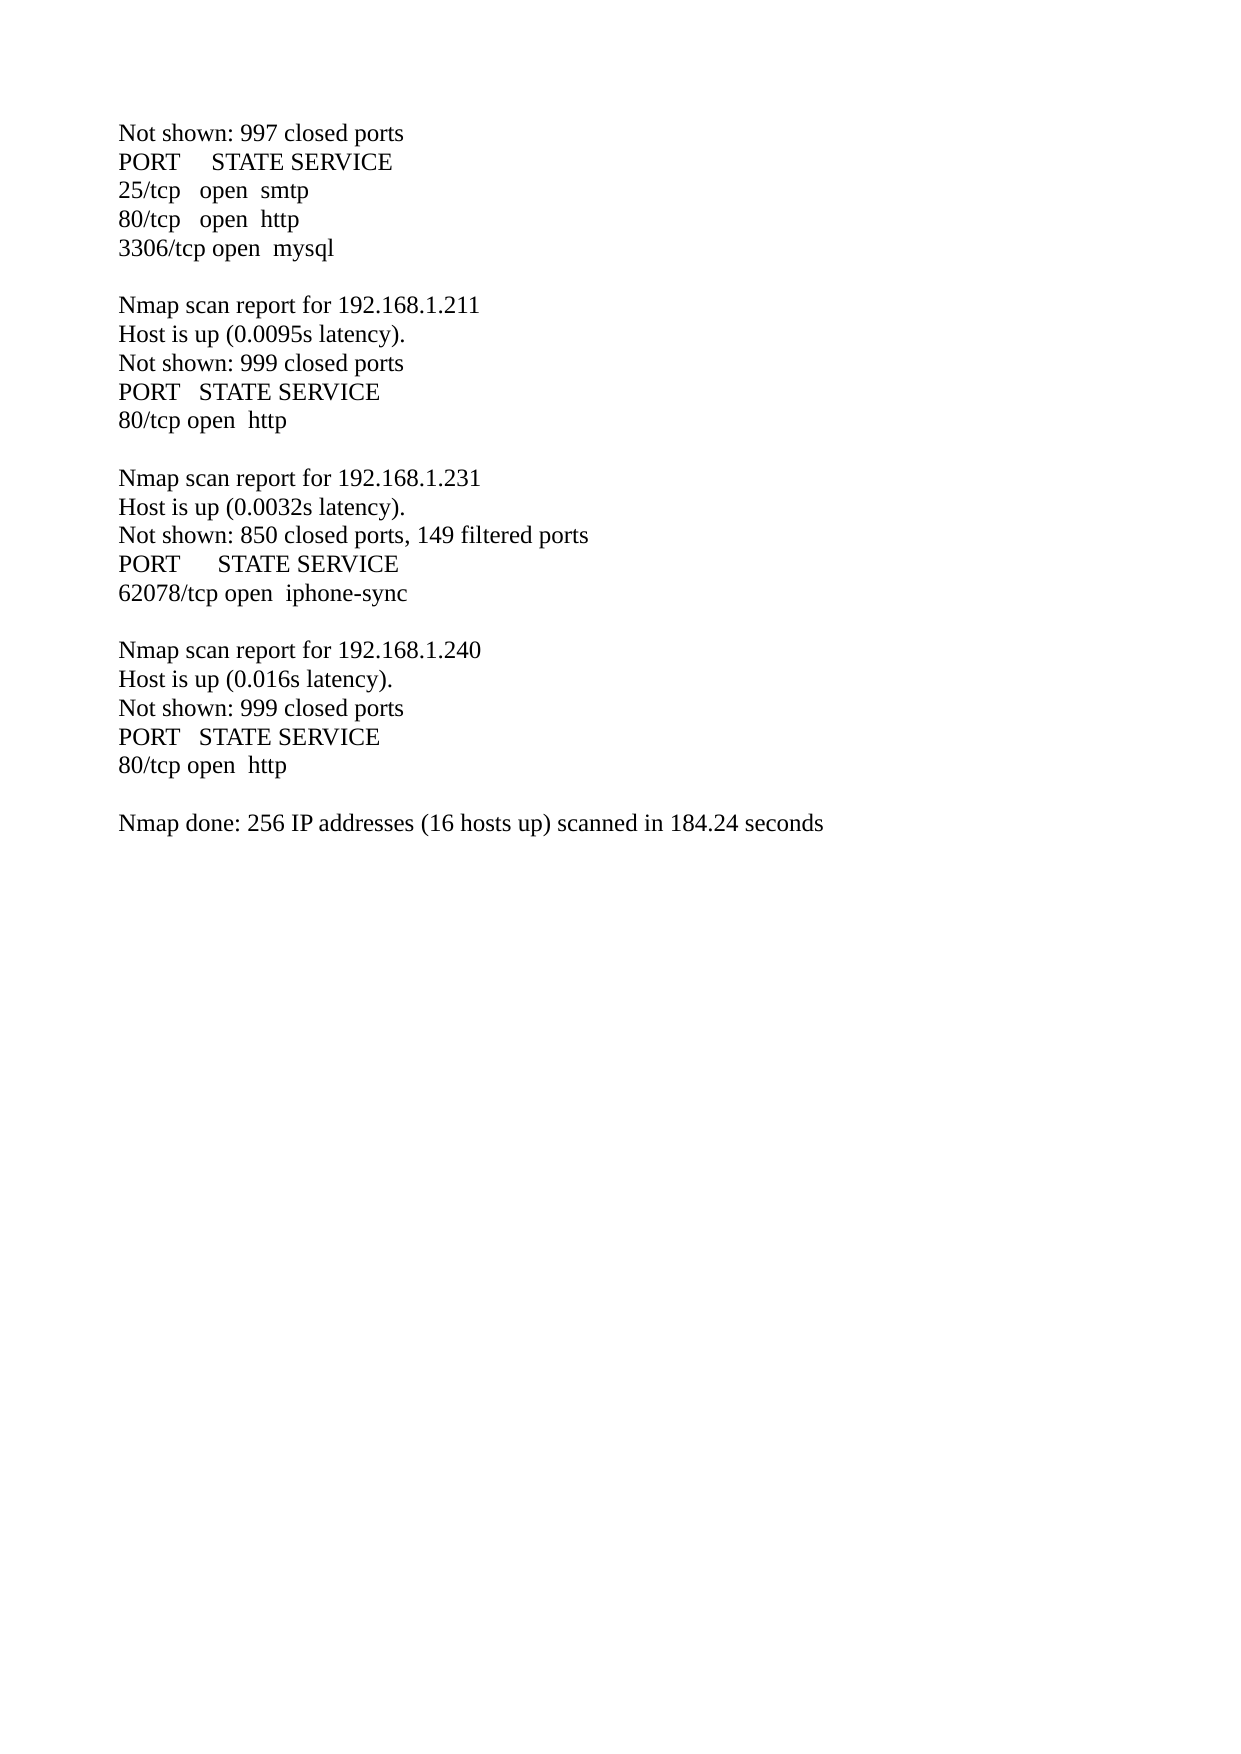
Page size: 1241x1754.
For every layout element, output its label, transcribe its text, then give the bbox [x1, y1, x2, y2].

text Not shown: 999 closed ports [118, 348, 1122, 377]
text 80/tcp open http [118, 751, 1122, 779]
text 3306/tcp open mysql [118, 233, 1122, 262]
text Nmap scan report for 192.168.1.231 [118, 463, 1122, 492]
text Host is up (0.0032s latency). [118, 492, 1122, 521]
text PORT STATE SERVICE [118, 377, 1122, 406]
text Nmap done: 256 IP addresses (16 hosts up) scanned in 184.24 seconds [118, 808, 1122, 837]
text PORT STATE SERVICE [118, 549, 1122, 578]
text 80/tcp open http [118, 204, 1122, 233]
text Not shown: 997 closed ports [118, 118, 1122, 147]
text 25/tcp open smtp [118, 176, 1122, 204]
text Nmap scan report for 192.168.1.240 [118, 636, 1122, 664]
text 80/tcp open http [118, 406, 1122, 434]
text 62078/tcp open iphone-sync [118, 578, 1122, 607]
text PORT STATE SERVICE [118, 722, 1122, 751]
text PORT STATE SERVICE [118, 147, 1122, 176]
text Host is up (0.0095s latency). [118, 319, 1122, 348]
text Not shown: 999 closed ports [118, 693, 1122, 722]
text Not shown: 850 closed ports, 149 filtered ports [118, 521, 1122, 549]
text Host is up (0.016s latency). [118, 664, 1122, 693]
text Nmap scan report for 192.168.1.211 [118, 291, 1122, 319]
